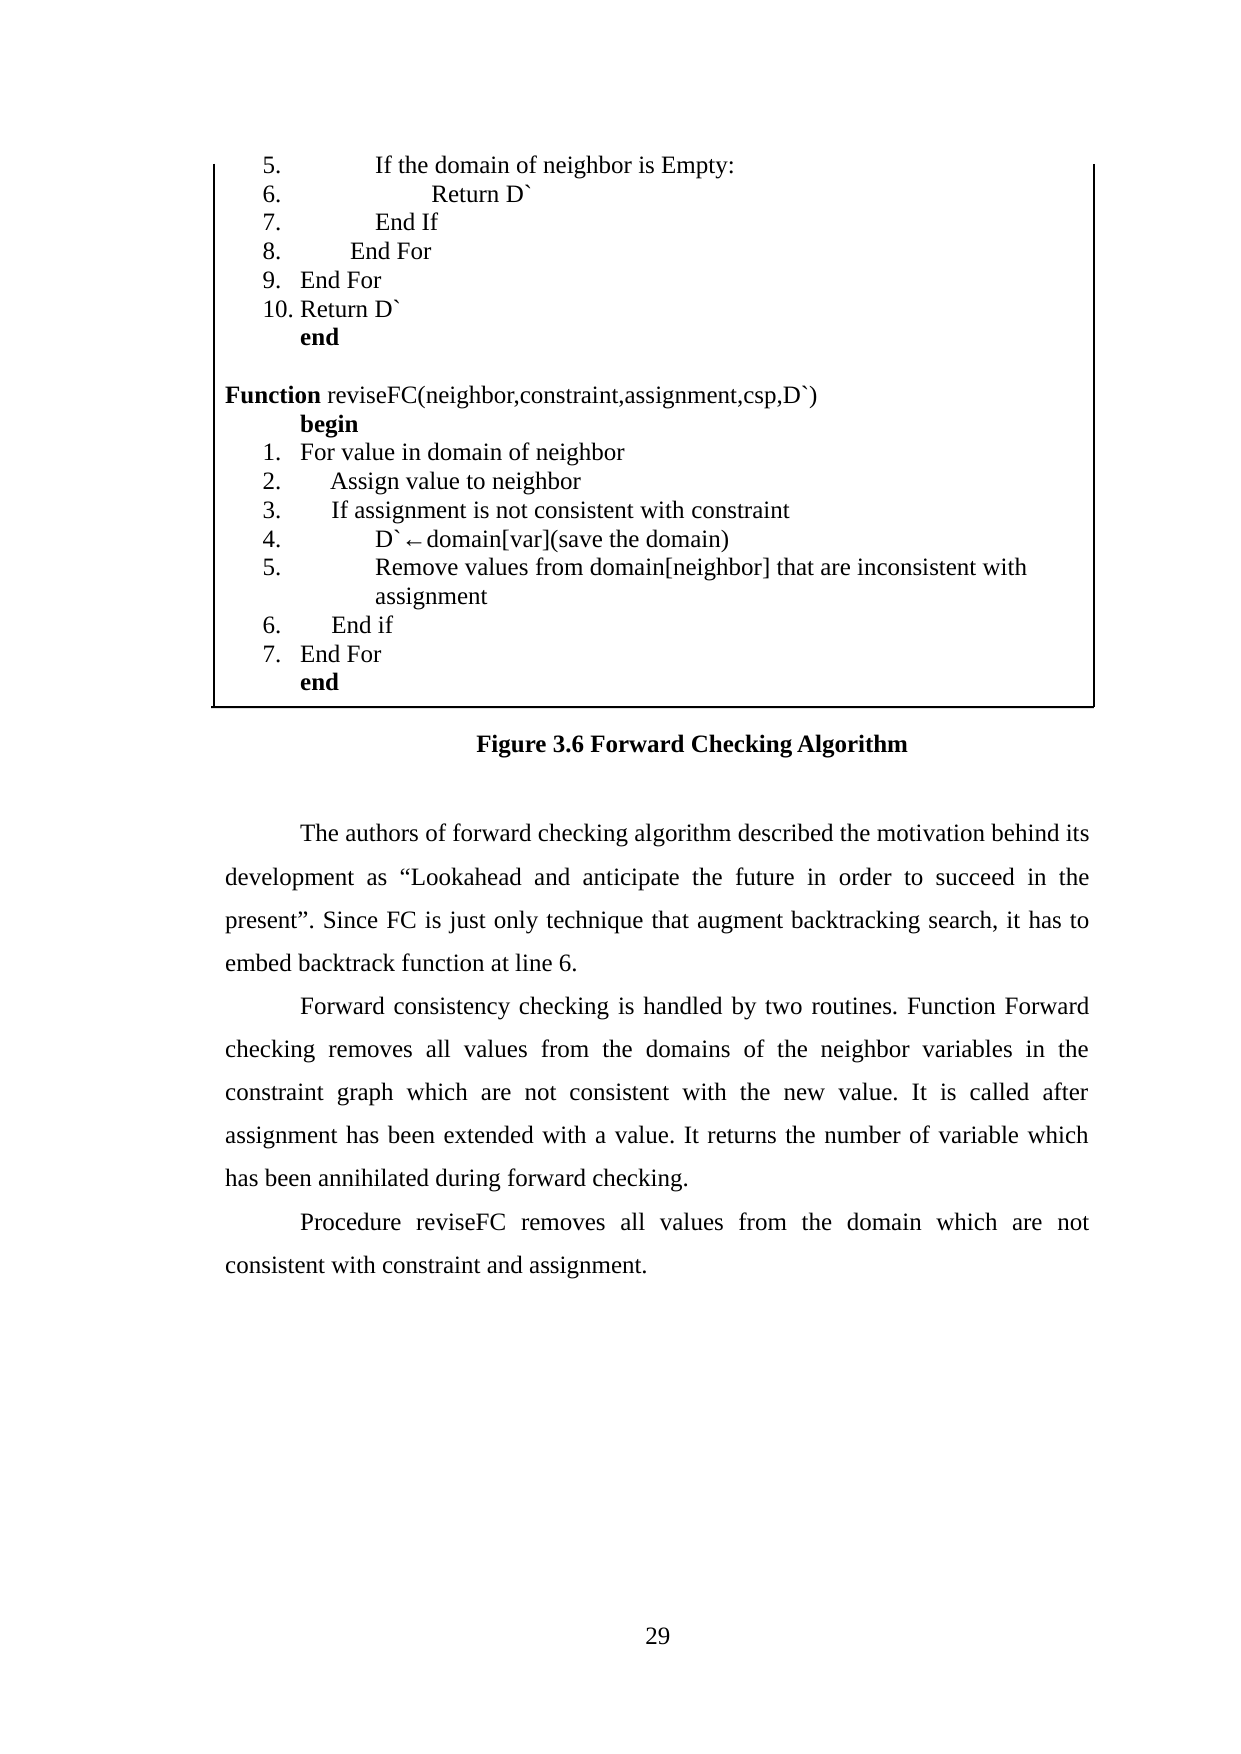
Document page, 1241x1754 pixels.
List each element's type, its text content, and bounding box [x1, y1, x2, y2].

title End If [262, 207, 1090, 236]
title end [225, 322, 1090, 351]
title End For [262, 236, 1090, 265]
title Return D` [262, 179, 1090, 207]
title If assignment is not consistent with constraint [262, 495, 1090, 524]
title Forward consistency checking is handled by two routines. Function Forward checking removes all values from the domains of the neighbor variables in the constraint graph which are not consistent with the new value. It is called after assignment has been extended with a value. It returns the number of variable which has been annihilated during forward checking. [225, 991, 1090, 1192]
title End For [262, 639, 1090, 667]
title The authors of forward checking algorithm described the motivation behind its development as “Lookahead and anticipate the future in order to succeed in the present”. Since FC is just only technique that augment backtracking search, it has to embed backtrack function at line 6. [225, 818, 1090, 977]
title begin [225, 409, 1090, 437]
title D`←domain[var](save the domain) [262, 524, 1090, 552]
title For value in domain of neighbor [262, 437, 1090, 466]
title Figure 3.6 Forward Checking Algorithm [225, 725, 1090, 758]
title End For [262, 265, 1090, 294]
title Return D` [262, 294, 1090, 322]
title Remove values from domain[neighbor] that are inconsistent with assignment [262, 552, 1090, 610]
title Assign value to neighbor [262, 466, 1090, 495]
title end [225, 667, 1090, 696]
title Procedure reviseFC removes all values from the domain which are not consistent with constraint and assignment. [225, 1207, 1090, 1278]
title Function reviseFC(neighbor,constraint,assignment,csp,D`) [225, 380, 1090, 409]
title If the domain of neighbor is Empty: [262, 150, 1090, 179]
title End if [262, 610, 1090, 639]
